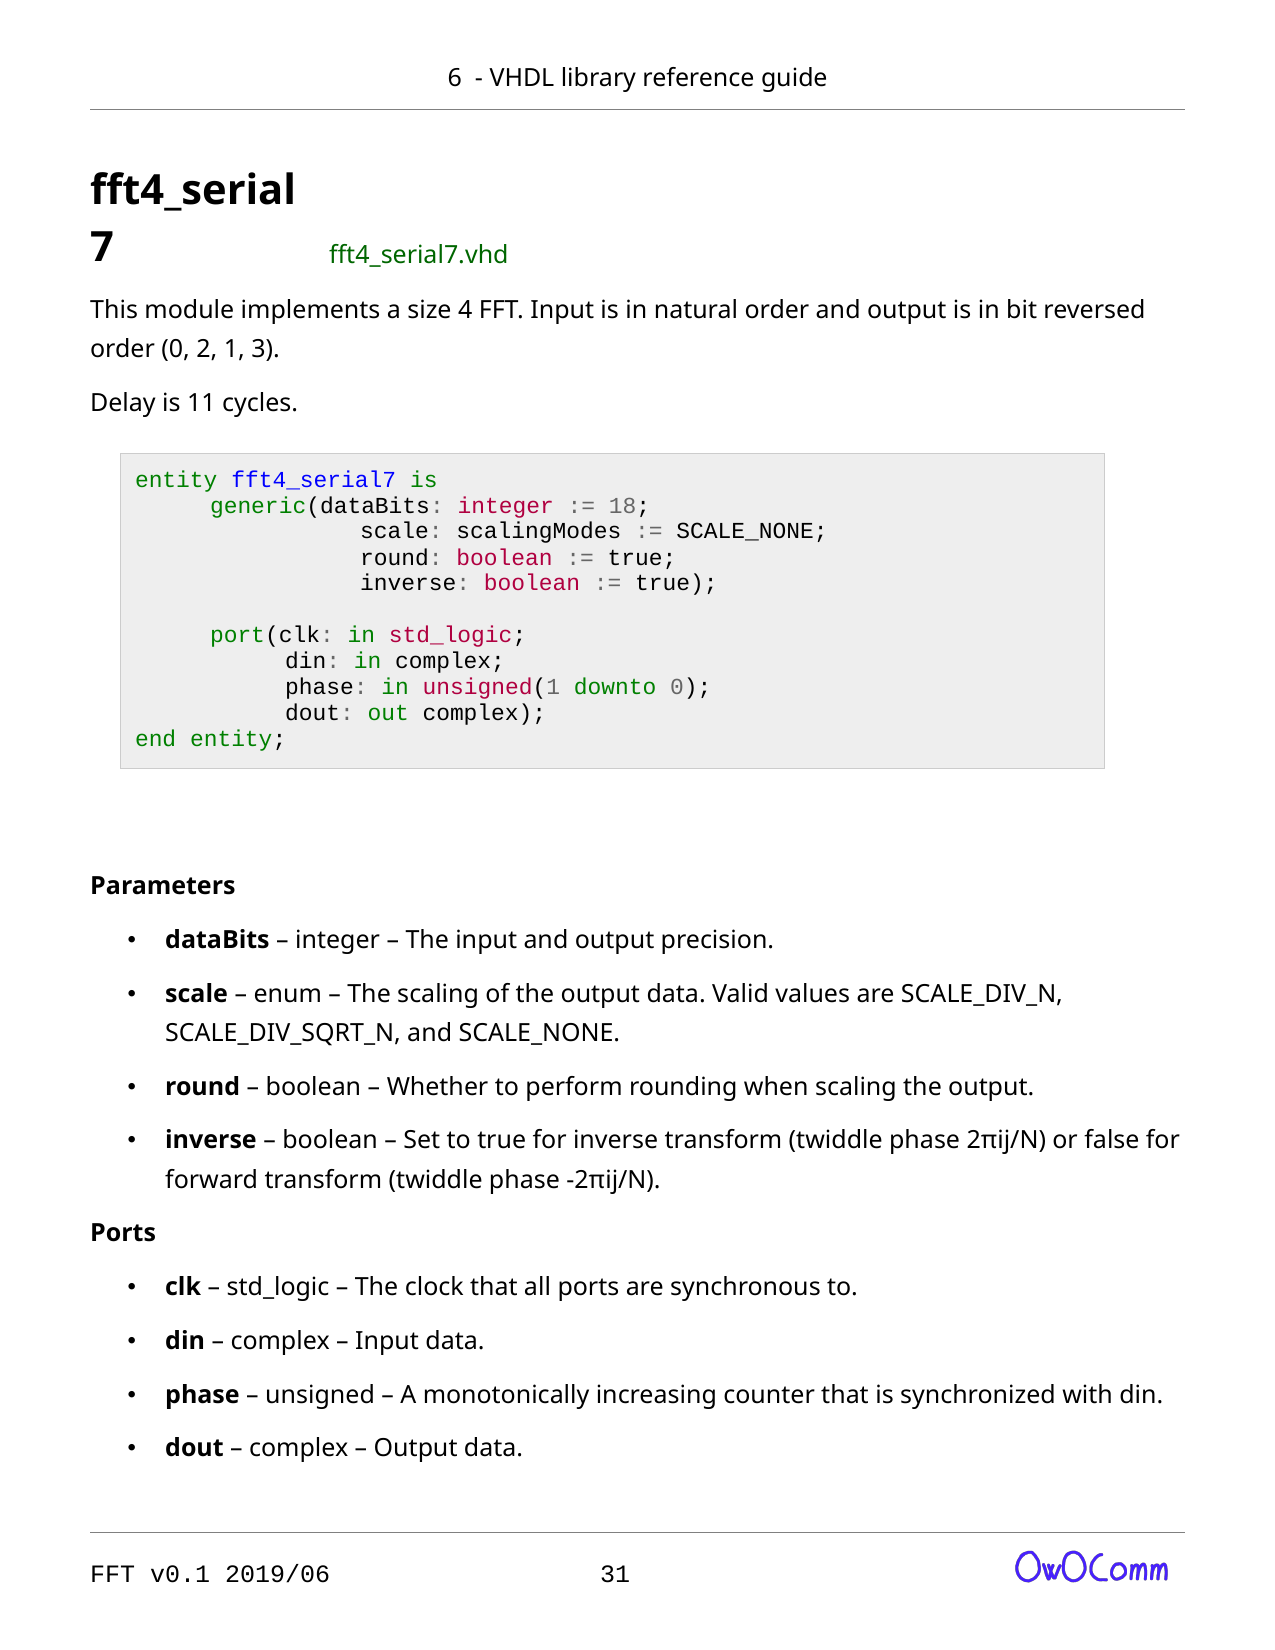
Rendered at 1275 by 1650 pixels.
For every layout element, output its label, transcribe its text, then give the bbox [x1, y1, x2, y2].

list round – boolean – Whether to perform rounding when scaling the output. [127, 1068, 1185, 1102]
list dout – complex – Output data. [127, 1430, 1185, 1464]
table_header fft4_serial7 [90, 139, 314, 291]
list scale – enum – The scaling of the output data. Valid values are SCALE_DIV_N, SCALE_DIV_SQRT_N, and SCALE_NONE. [127, 976, 1185, 1049]
list dataBits – integer – The input and output precision. [127, 922, 1185, 956]
text Ports [90, 1215, 1185, 1249]
text Delay is 11 cycles. [90, 384, 1185, 418]
list phase – unsigned – A monotonically increasing counter that is synchronized with din. [127, 1376, 1185, 1410]
list inverse – boolean – Set to true for inverse transform (twiddle phase 2πij/N) or false for forward transform (twiddle phase -2πij/N). [127, 1122, 1185, 1195]
list clk – std_logic – The clock that all ports are synchronous to. [127, 1269, 1185, 1303]
list din – complex – Input data. [127, 1323, 1185, 1357]
table_header fft4_serial7.vhd [314, 139, 1121, 291]
text This module implements a size 4 FFT. Input is in natural order and output is in bit reversed order (0, 2, 1, 3). [90, 291, 1185, 364]
picture [1005, 1544, 1178, 1589]
text Parameters [90, 868, 1185, 902]
